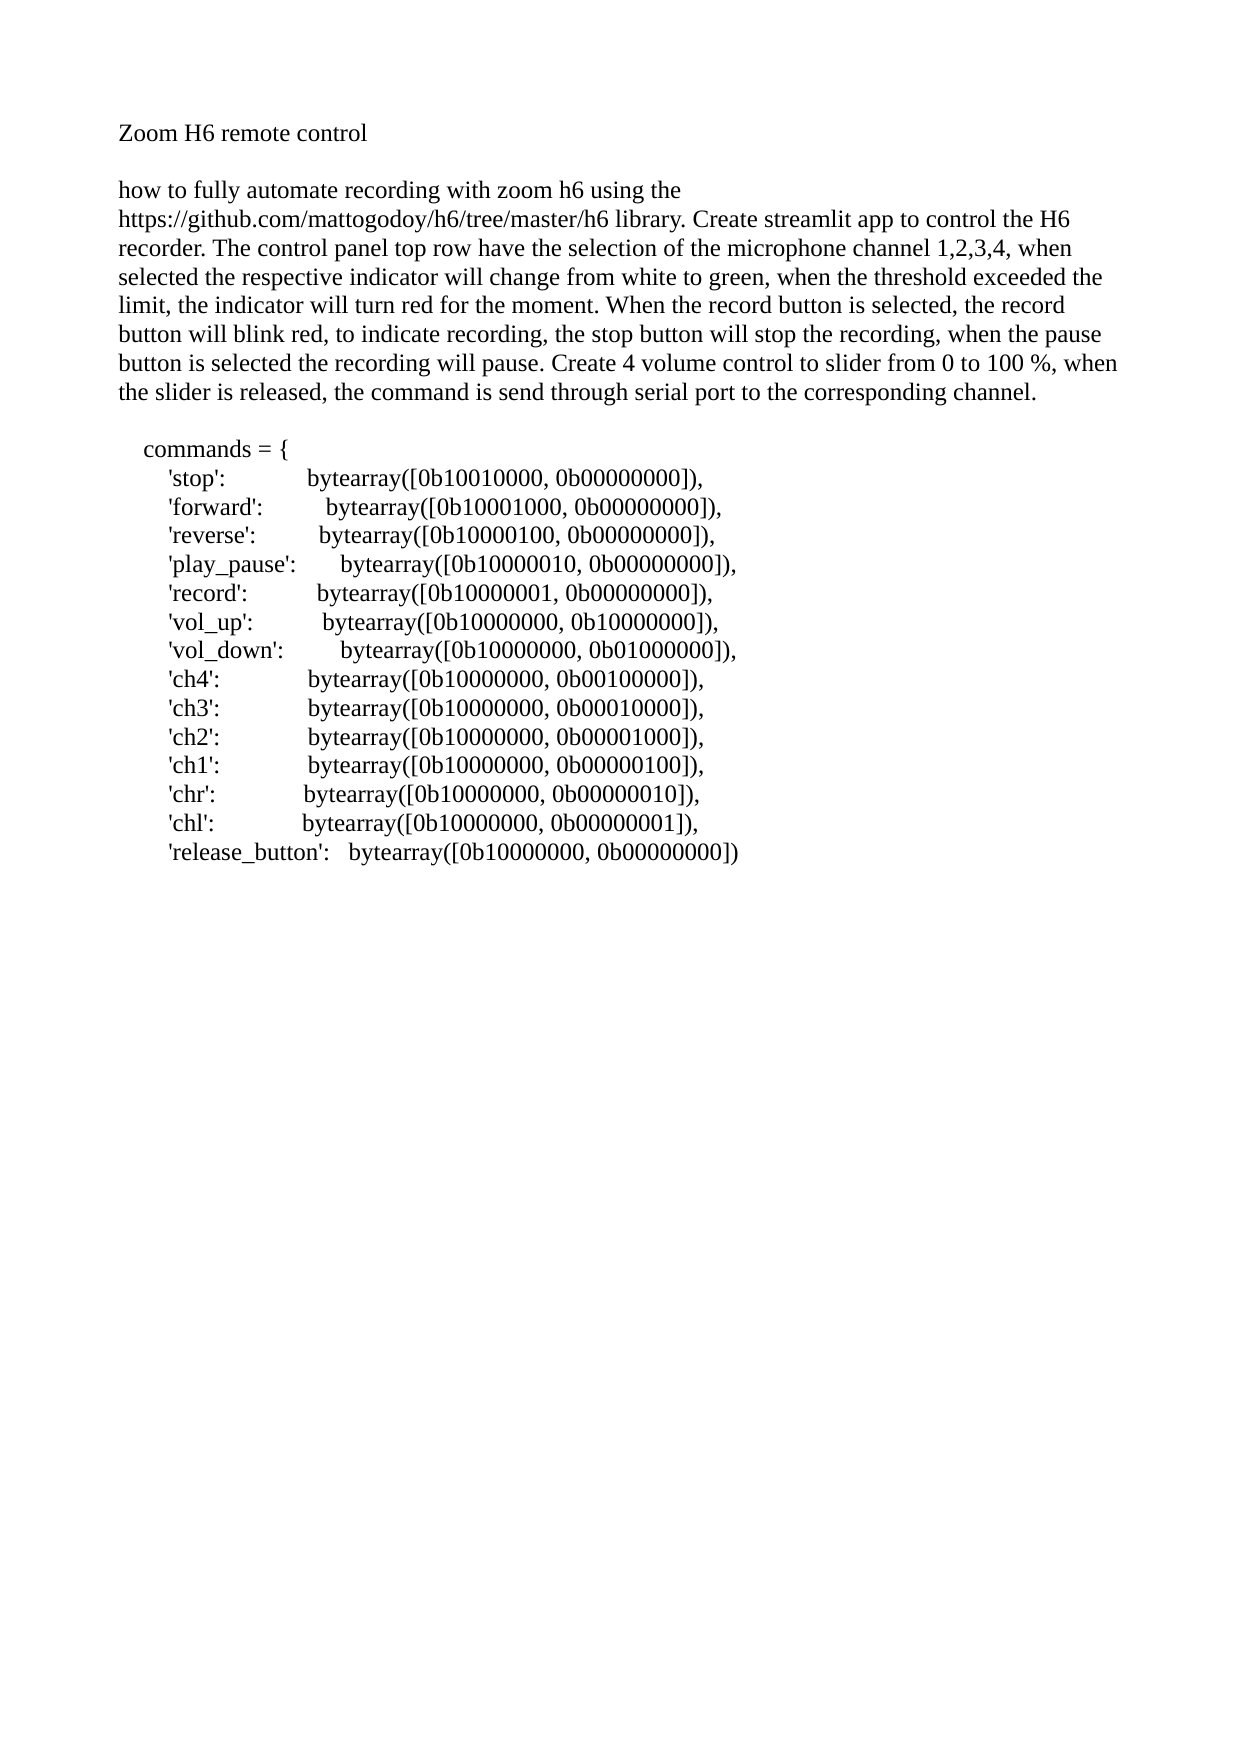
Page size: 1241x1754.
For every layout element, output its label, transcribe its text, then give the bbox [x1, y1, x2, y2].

text 'chl': bytearray([0b10000000, 0b00000001]), [118, 808, 1122, 837]
text 'ch4': bytearray([0b10000000, 0b00100000]), [118, 664, 1122, 693]
text commands = { [118, 434, 1122, 463]
text 'ch3': bytearray([0b10000000, 0b00010000]), [118, 693, 1122, 722]
text 'chr': bytearray([0b10000000, 0b00000010]), [118, 779, 1122, 808]
text 'forward': bytearray([0b10001000, 0b00000000]), [118, 492, 1122, 521]
text 'vol_down': bytearray([0b10000000, 0b01000000]), [118, 636, 1122, 664]
text 'reverse': bytearray([0b10000100, 0b00000000]), [118, 521, 1122, 549]
text 'play_pause': bytearray([0b10000010, 0b00000000]), [118, 549, 1122, 578]
text 'record': bytearray([0b10000001, 0b00000000]), [118, 578, 1122, 607]
text how to fully automate recording with zoom h6 using the https://github.com/mattogodoy/h6/tree/master/h6 library. Create streamlit app to control the H6 recorder. The control panel top row have the selection of the microphone channel 1,2,3,4, when selected the respective indicator will change from white to green, when the threshold exceeded the limit, the indicator will turn red for the moment. When the record button is selected, the record button will blink red, to indicate recording, the stop button will stop the recording, when the pause button is selected the recording will pause. Create 4 volume control to slider from 0 to 100 %, when the slider is released, the command is send through serial port to the corresponding channel. [118, 176, 1122, 406]
text 'ch1': bytearray([0b10000000, 0b00000100]), [118, 751, 1122, 779]
text 'release_button': bytearray([0b10000000, 0b00000000]) [118, 837, 1122, 866]
text 'vol_up': bytearray([0b10000000, 0b10000000]), [118, 607, 1122, 636]
text Zoom H6 remote control [118, 118, 1122, 147]
text 'ch2': bytearray([0b10000000, 0b00001000]), [118, 722, 1122, 751]
text 'stop': bytearray([0b10010000, 0b00000000]), [118, 463, 1122, 492]
